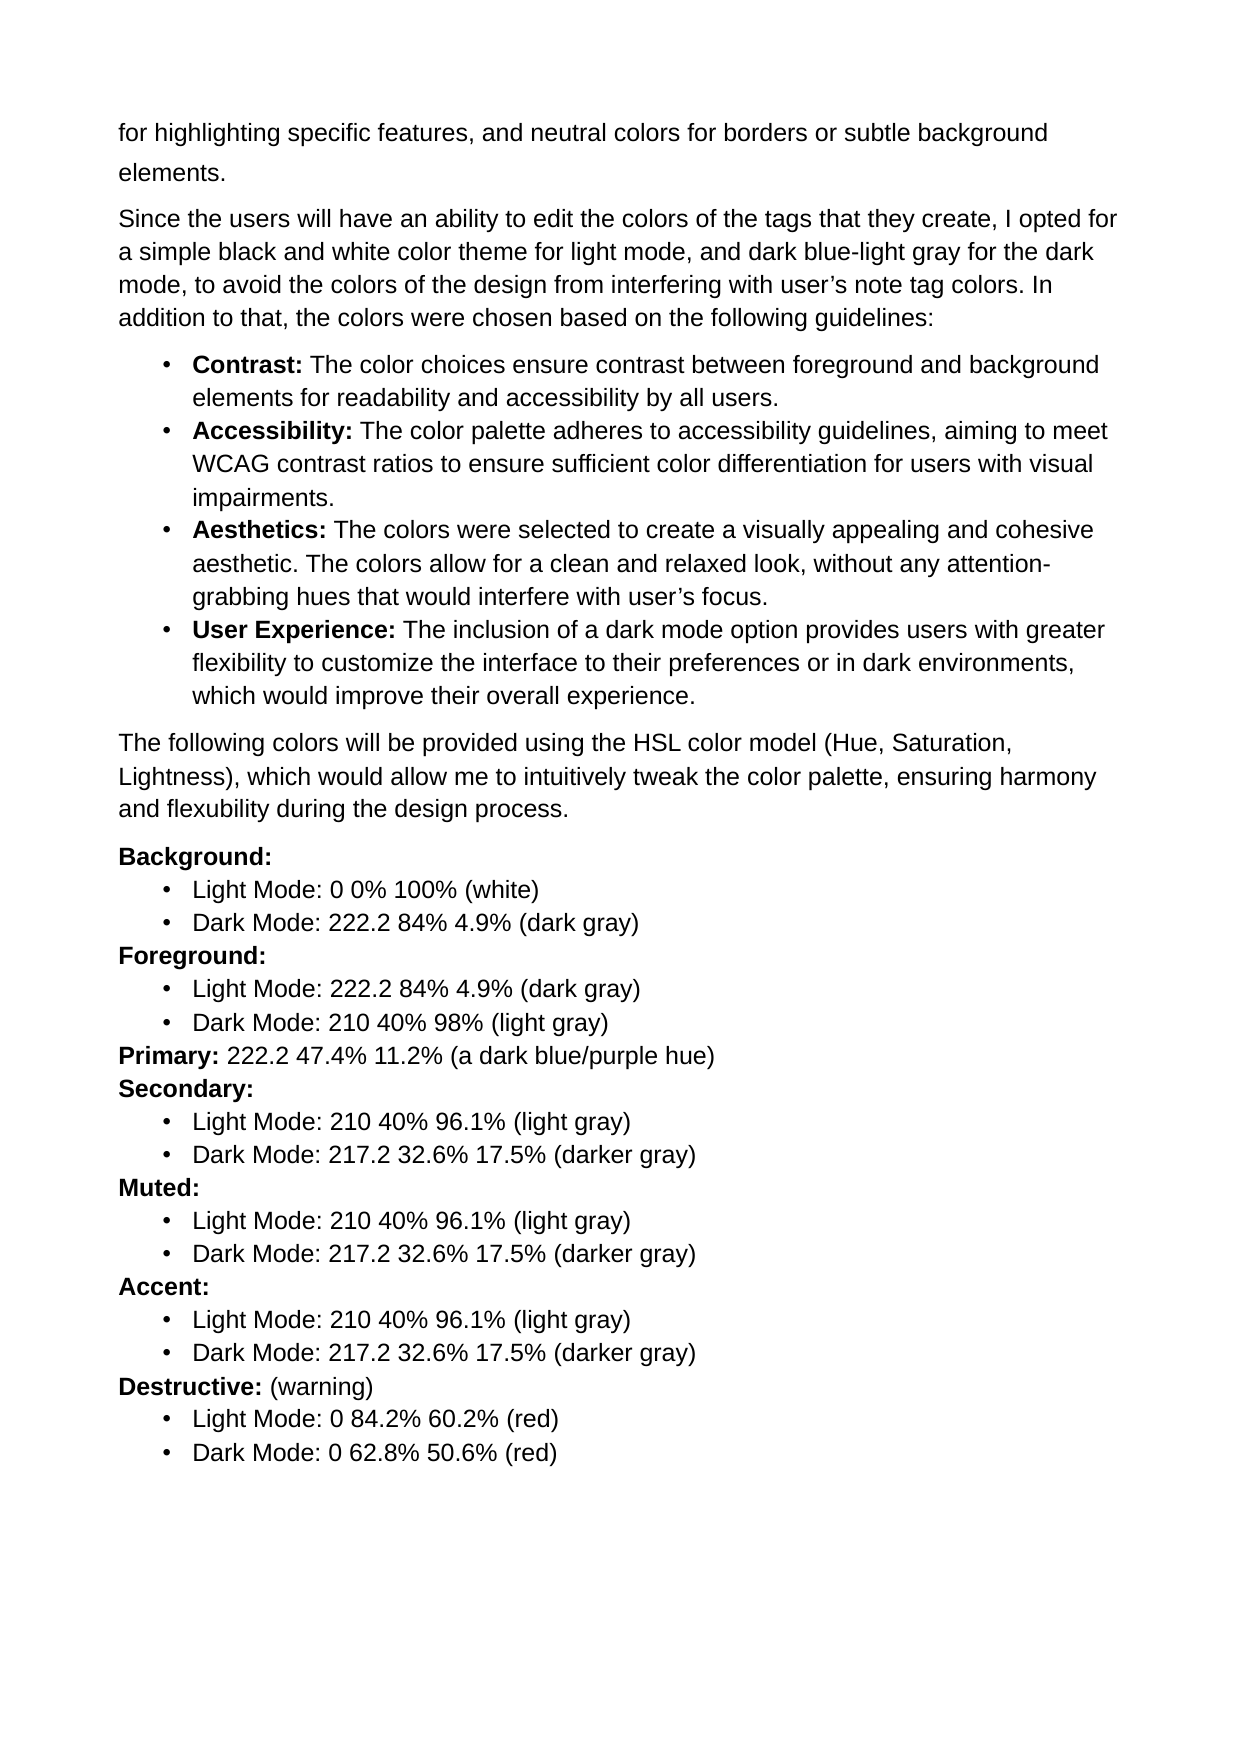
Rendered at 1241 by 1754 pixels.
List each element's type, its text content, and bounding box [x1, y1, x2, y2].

list Light Mode: 210 40% 96.1% (light gray) [162, 1206, 1122, 1235]
text The following colors will be provided using the HSL color model (Hue, Saturation, Lightness), which would allow me to intuitively tweak the color palette, ensuring harmony and flexubility during the design process. [118, 728, 1122, 823]
list Light Mode: 0 84.2% 60.2% (red) [162, 1404, 1122, 1433]
list Dark Mode: 210 40% 98% (light gray) [162, 1007, 1122, 1036]
list Light Mode: 210 40% 96.1% (light gray) [162, 1305, 1122, 1334]
text Accent: [118, 1272, 1122, 1301]
list Dark Mode: 217.2 32.6% 17.5% (darker gray) [162, 1338, 1122, 1367]
text Since the users will have an ability to edit the colors of the tags that they create, I opted for a simple black and white color theme for light mode, and dark blue-light gray for the dark mode, to avoid the colors of the design from interfering with user’s note tag colors. In addition to that, the colors were chosen based on the following guidelines: [118, 203, 1122, 331]
text Destructive: (warning) [118, 1371, 1122, 1400]
list Light Mode: 222.2 84% 4.9% (dark gray) [162, 974, 1122, 1003]
list Dark Mode: 222.2 84% 4.9% (dark gray) [162, 908, 1122, 937]
list Dark Mode: 0 62.8% 50.6% (red) [162, 1438, 1122, 1466]
list User Experience: The inclusion of a dark mode option provides users with greater flexibility to customize the interface to their preferences or in dark environments, which would improve their overall experience. [162, 615, 1122, 709]
list Dark Mode: 217.2 32.6% 17.5% (darker gray) [162, 1239, 1122, 1268]
text Primary: 222.2 47.4% 11.2% (a dark blue/purple hue) [118, 1041, 1122, 1069]
text Secondary: [118, 1074, 1122, 1102]
list for highlighting specific features, and neutral colors for borders or subtle background elements. [118, 118, 1122, 186]
list Light Mode: 210 40% 96.1% (light gray) [162, 1107, 1122, 1136]
text Muted: [118, 1173, 1122, 1202]
text Foreground: [118, 941, 1122, 970]
list Contrast: The color choices ensure contrast between foreground and background elements for readability and accessibility by all users. [162, 350, 1122, 412]
list Accessibility: The color palette adheres to accessibility guidelines, aiming to meet WCAG contrast ratios to ensure sufficient color differentiation for users with visual impairments. [162, 416, 1122, 511]
list Aesthetics: The colors were selected to create a visually appealing and cohesive aesthetic. The colors allow for a clean and relaxed look, without any attention-grabbing hues that would interfere with user’s focus. [162, 516, 1122, 610]
text Background: [118, 842, 1122, 871]
list Light Mode: 0 0% 100% (white) [162, 875, 1122, 904]
list Dark Mode: 217.2 32.6% 17.5% (darker gray) [162, 1140, 1122, 1169]
